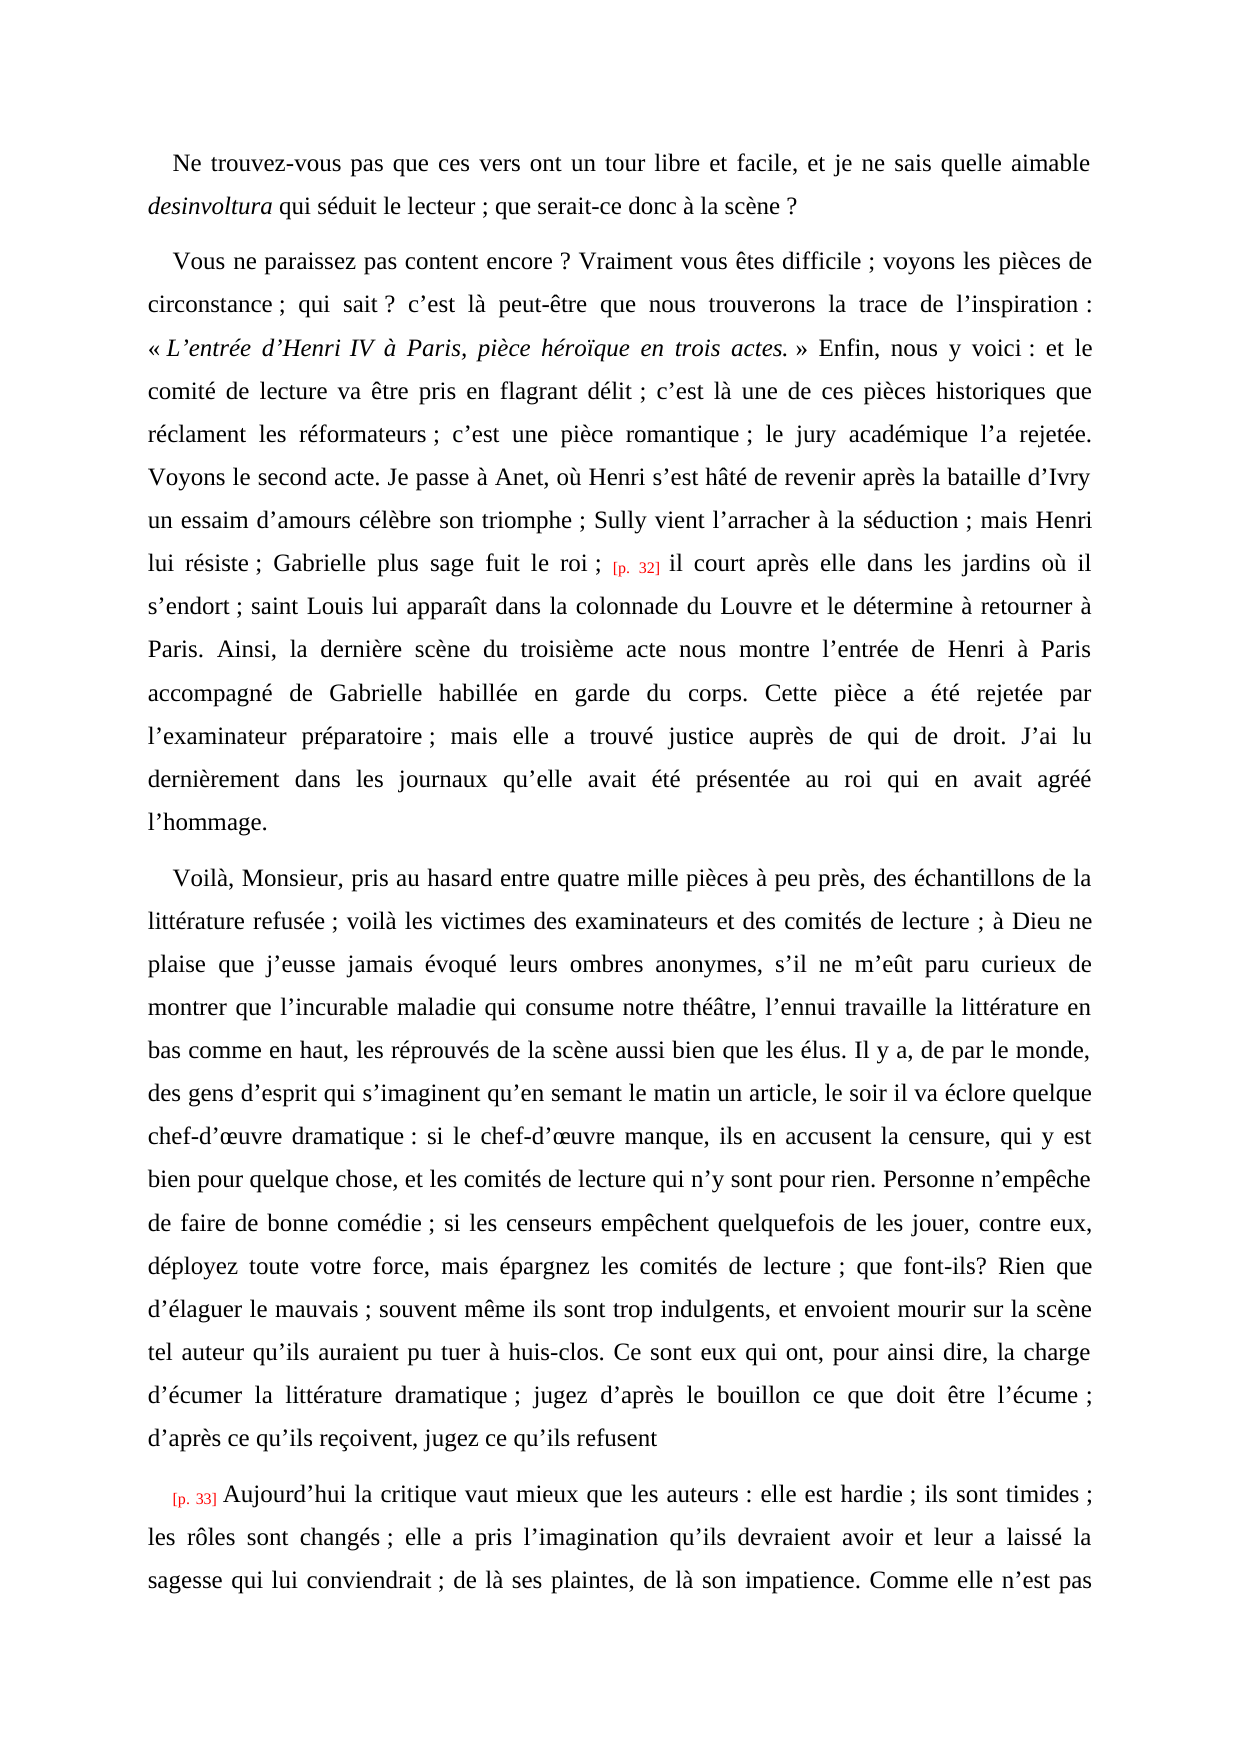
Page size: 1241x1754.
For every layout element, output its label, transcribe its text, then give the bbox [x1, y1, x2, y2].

text Vous ne paraissez pas content encore ? Vraiment vous êtes difficile ; voyons les pièces de circonstance ; qui sait ? c’est là peut-être que nous trouverons la trace de l’inspiration : « L’entrée d’Henri IV à Paris, pièce héroïque en trois actes. » Enfin, nous y voici : et le comité de lecture va être pris en flagrant délit ; c’est là une de ces pièces historiques que réclament les réformateurs ; c’est une pièce romantique ; le jury académique l’a rejetée. Voyons le second acte. Je passe à Anet, où Henri s’est hâté de revenir après la bataille d’Ivry un essaim d’amours célèbre son triomphe ; Sully vient l’arracher à la séduction ; mais Henri lui résiste ; Gabrielle plus sage fuit le roi ; [p. 32] il court après elle dans les jardins où il s’endort ; saint Louis lui apparaît dans la colonnade du Louvre et le détermine à retourner à Paris. Ainsi, la dernière scène du troisième acte nous montre l’entrée de Henri à Paris accompagné de Gabrielle habillée en garde du corps. Cette pièce a été rejetée par l’examinateur préparatoire ; mais elle a trouvé justice auprès de qui de droit. J’ai lu dernièrement dans les journaux qu’elle avait été présentée au roi qui en avait agréé l’hommage. [148, 246, 1093, 836]
text [p. 33] Aujourd’hui la critique vaut mieux que les auteurs : elle est hardie ; ils sont timides ; les rôles sont changés ; elle a pris l’imagination qu’ils devraient avoir et leur a laissé la sagesse qui lui conviendrait ; de là ses plaintes, de là son impatience. Comme elle n’est pas [148, 1479, 1093, 1594]
text Voilà, Monsieur, pris au hasard entre quatre mille pièces à peu près, des échantillons de la littérature refusée ; voilà les victimes des examinateurs et des comités de lecture ; à Dieu ne plaise que j’eusse jamais évoqué leurs ombres anonymes, s’il ne m’eût paru curieux de montrer que l’incurable maladie qui consume notre théâtre, l’ennui travaille la littérature en bas comme en haut, les réprouvés de la scène aussi bien que les élus. Il y a, de par le monde, des gens d’esprit qui s’imaginent qu’en semant le matin un article, le soir il va éclore quelque chef-d’œuvre dramatique : si le chef-d’œuvre manque, ils en accusent la censure, qui y est bien pour quelque chose, et les comités de lecture qui n’y sont pour rien. Personne n’empêche de faire de bonne comédie ; si les censeurs empêchent quelquefois de les jouer, contre eux, déployez toute votre force, mais épargnez les comités de lecture ; que font-ils? Rien que d’élaguer le mauvais ; souvent même ils sont trop indulgents, et envoient mourir sur la scène tel auteur qu’ils auraient pu tuer à huis-clos. Ce sont eux qui ont, pour ainsi dire, la charge d’écumer la littérature dramatique ; jugez d’après le bouillon ce que doit être l’écume ; d’après ce qu’ils reçoivent, jugez ce qu’ils refusent [148, 863, 1093, 1452]
text Ne trouvez-vous pas que ces vers ont un tour libre et facile, et je ne sais quelle aimable desinvoltura qui séduit le lecteur ; que serait-ce donc à la scène ? [148, 148, 1093, 219]
